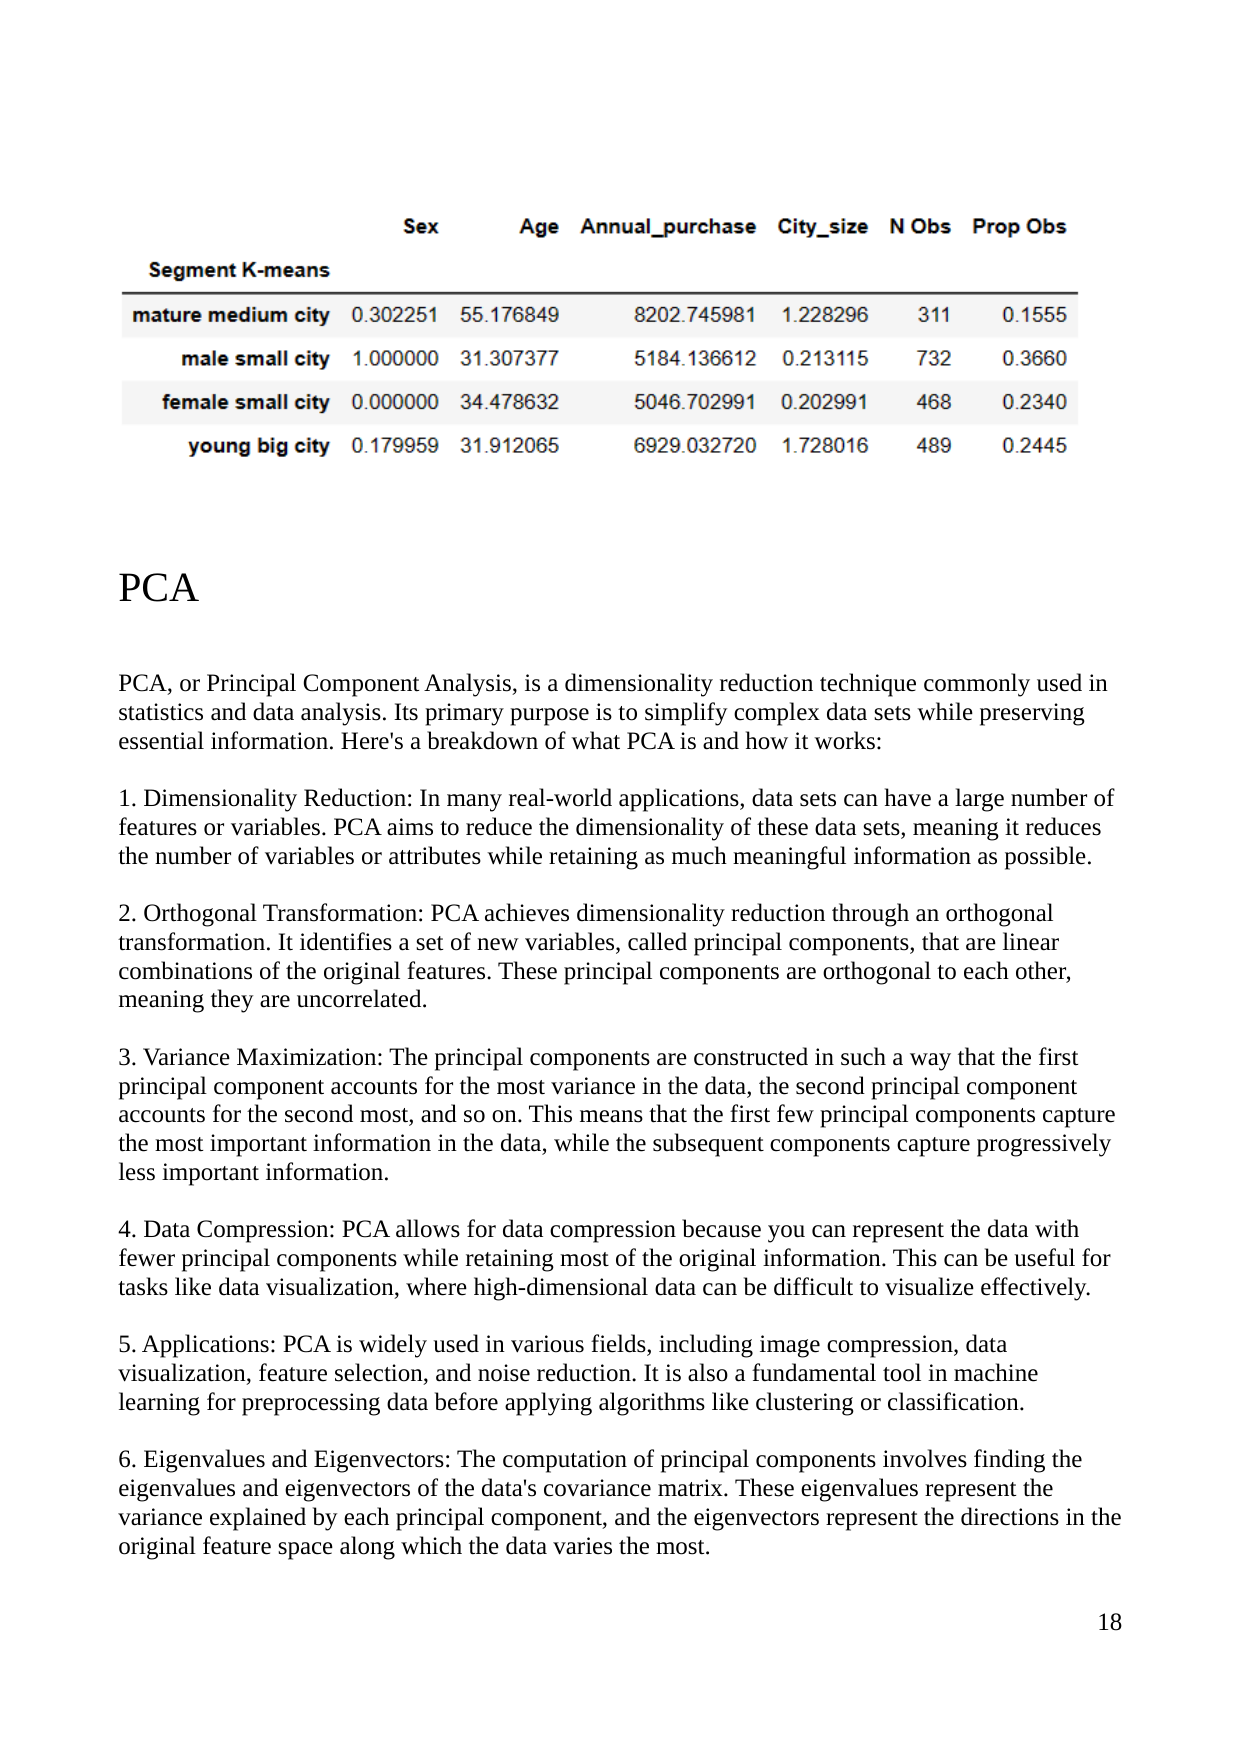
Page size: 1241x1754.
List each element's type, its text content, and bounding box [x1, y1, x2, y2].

text 4. Data Compression: PCA allows for data compression because you can represent the data with fewer principal components while retaining most of the original information. This can be useful for tasks like data visualization, where high-dimensional data can be difficult to visualize effectively. [118, 1214, 1122, 1301]
text 3. Variance Maximization: The principal components are constructed in such a way that the first principal component accounts for the most variance in the data, the second principal component accounts for the second most, and so on. This means that the first few principal components capture the most important information in the data, while the subsequent components capture progressively less important information. [118, 1042, 1122, 1186]
text 5. Applications: PCA is widely used in various fields, including image compression, data visualization, feature selection, and noise reduction. It is also a fundamental tool in machine learning for preprocessing data before applying algorithms like clustering or classification. [118, 1329, 1122, 1416]
text PCA [118, 563, 1122, 611]
text 1. Dimensionality Reduction: In many real-world applications, data sets can have a large number of features or variables. PCA aims to reduce the dimensionality of these data sets, meaning it reduces the number of variables or attributes while retaining as much meaningful information as possible. [118, 783, 1122, 869]
text 6. Eigenvalues and Eigenvectors: The computation of principal components involves finding the eigenvalues and eigenvectors of the data's covariance matrix. These eigenvalues represent the variance explained by each principal component, and the eigenvectors represent the directions in the original feature space along which the data varies the most. [118, 1444, 1122, 1559]
text PCA, or Principal Component Analysis, is a dimensionality reduction technique commonly used in statistics and data analysis. Its primary purpose is to simplify complex data sets while preserving essential information. Here's a breakdown of what PCA is and how it works: [118, 668, 1122, 754]
text 2. Orthogonal Transformation: PCA achieves dimensionality reduction through an orthogonal transformation. It identifies a set of new variables, called principal components, that are linear combinations of the original features. These principal components are orthogonal to each other, meaning they are uncorrelated. [118, 898, 1122, 1013]
